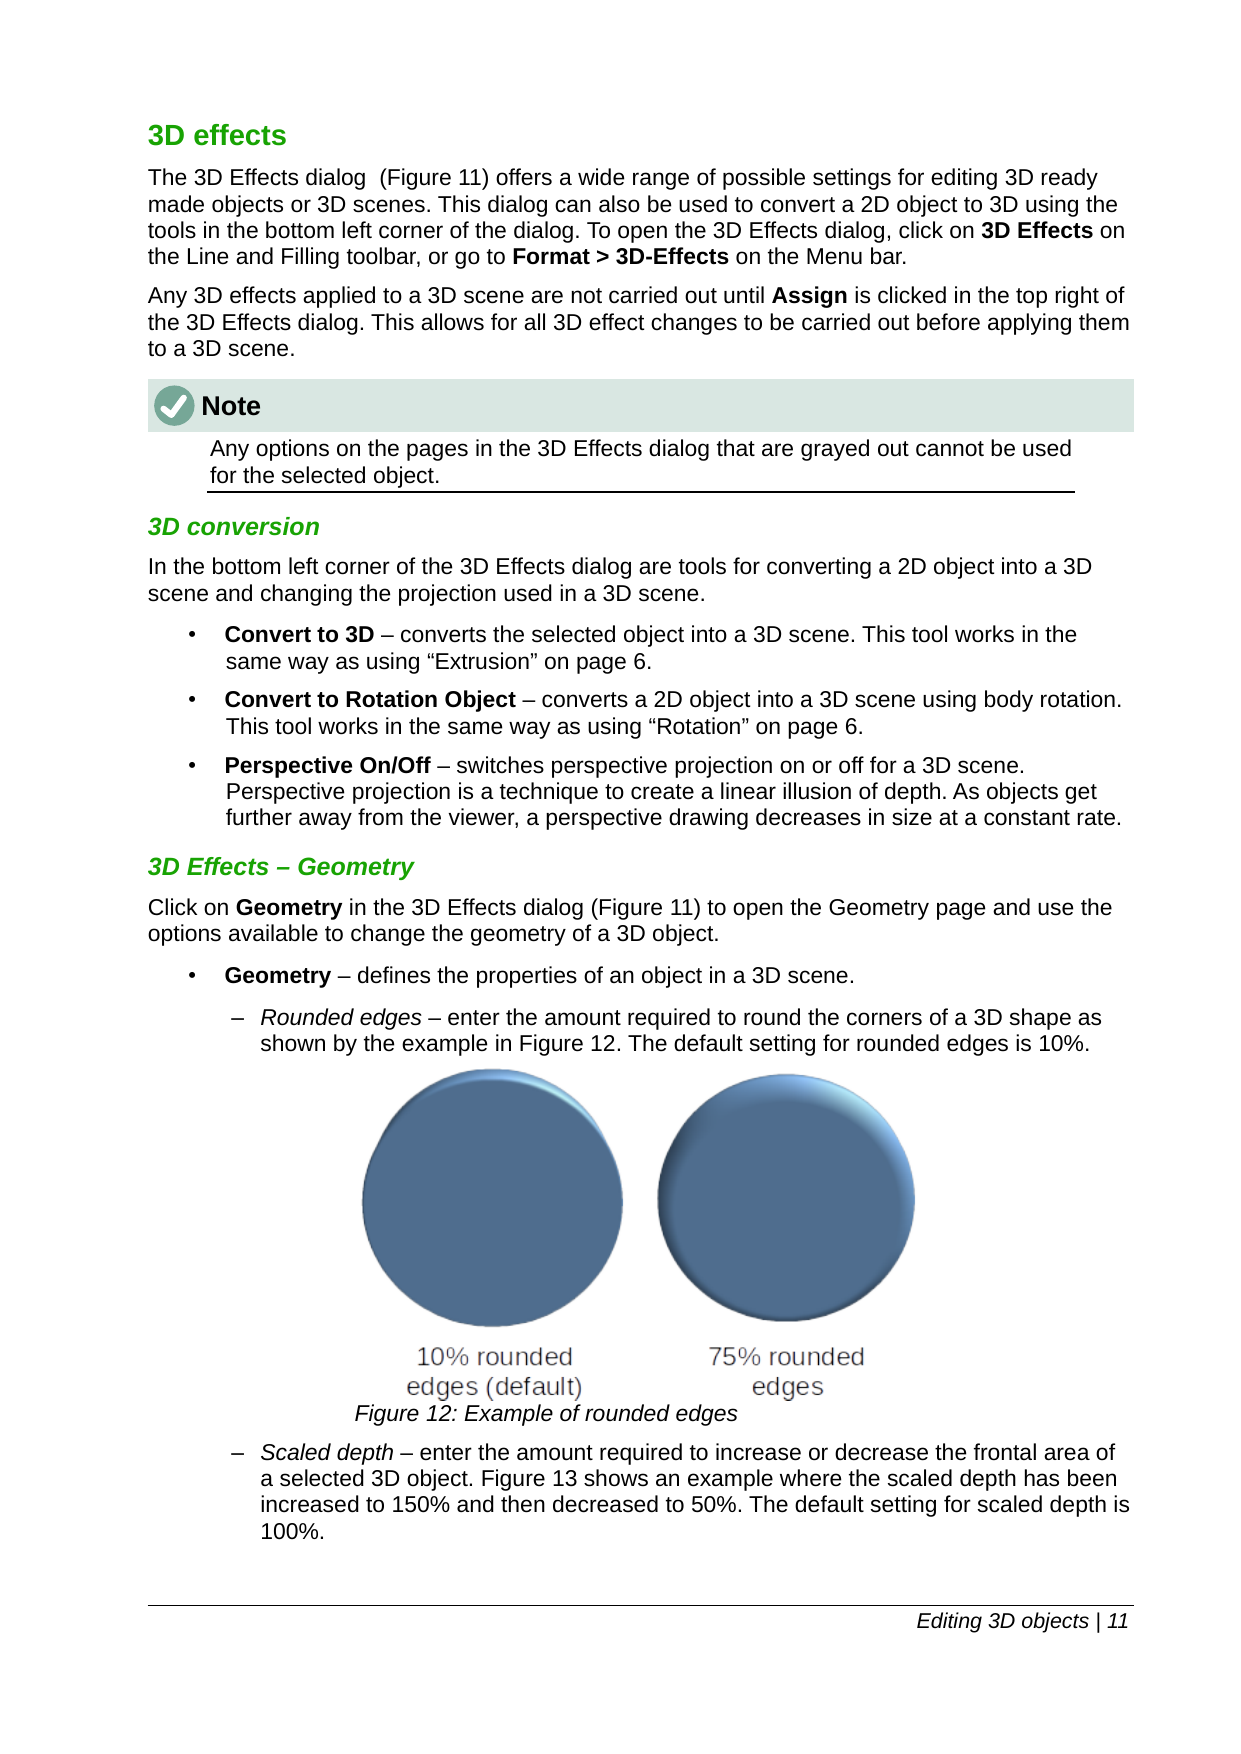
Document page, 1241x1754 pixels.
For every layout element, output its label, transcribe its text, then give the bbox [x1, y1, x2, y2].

text Any 3D effects applied to a 3D scene are not carried out until Assign is clicked in the top right of the 3D Effects dialog. This allows for all 3D effect changes to be carried out before applying them to a 3D scene. [148, 282, 1134, 361]
subtitle 3D conversion [148, 512, 1134, 541]
list Scaled depth – enter the amount required to increase or decrease the frontal area of a selected 3D object. Figure 13 shows an example where the scaled depth has been increased to 150% and then decreased to 50%. The default setting for scaled depth is 100%. [231, 1439, 1134, 1544]
text In the bottom left corner of the 3D Effects dialog are tools for converting a 2D object into a 3D scene and changing the projection used in a 3D scene. [148, 553, 1134, 606]
subtitle Note [148, 379, 1134, 432]
text Any options on the pages in the 3D Effects dialog that are grayed out cannot be used for the selected object. [207, 432, 1075, 491]
subtitle 3D effects [148, 118, 1134, 152]
list Perspective On/Off – switches perspective projection on or off for a 3D scene. Perspective projection is a technique to create a linear illusion of depth. As objects get further away from the viewer, a perspective drawing decreases in size at a constant rate. [185, 749, 1134, 834]
list Rounded edges – enter the amount required to round the corners of a 3D shape as shown by the example in Figure 12. The default setting for rounded edges is 10%. [231, 1003, 1134, 1056]
list Convert to Rotation Object – converts a 2D object into a 3D scene using body rotation. This tool works in the same way as using “Rotation” on page 6. [185, 683, 1134, 739]
picture [354, 1068, 928, 1401]
text Figure 12: Example of rounded edges [354, 1401, 927, 1427]
text Click on Geometry in the 3D Effects dialog (Figure 11) to open the Geometry page and use the options available to change the geometry of a 3D object. [148, 894, 1134, 946]
text The 3D Effects dialog (Figure 11) offers a wide range of possible settings for editing 3D ready made objects or 3D scenes. This dialog can also be used to convert a 2D object to 3D using the tools in the bottom left corner of the dialog. To open the 3D Effects dialog, click on 3D Effects on the Line and Filling toolbar, or go to Format > 3D-Effects on the Menu bar. [148, 164, 1134, 269]
subtitle 3D Effects – Geometry [148, 852, 1134, 881]
list Convert to 3D – converts the selected object into a 3D scene. This tool works in the same way as using “Extrusion” on page 6. [185, 618, 1134, 674]
list Geometry – defines the properties of an object in a 3D scene. [185, 959, 1134, 991]
